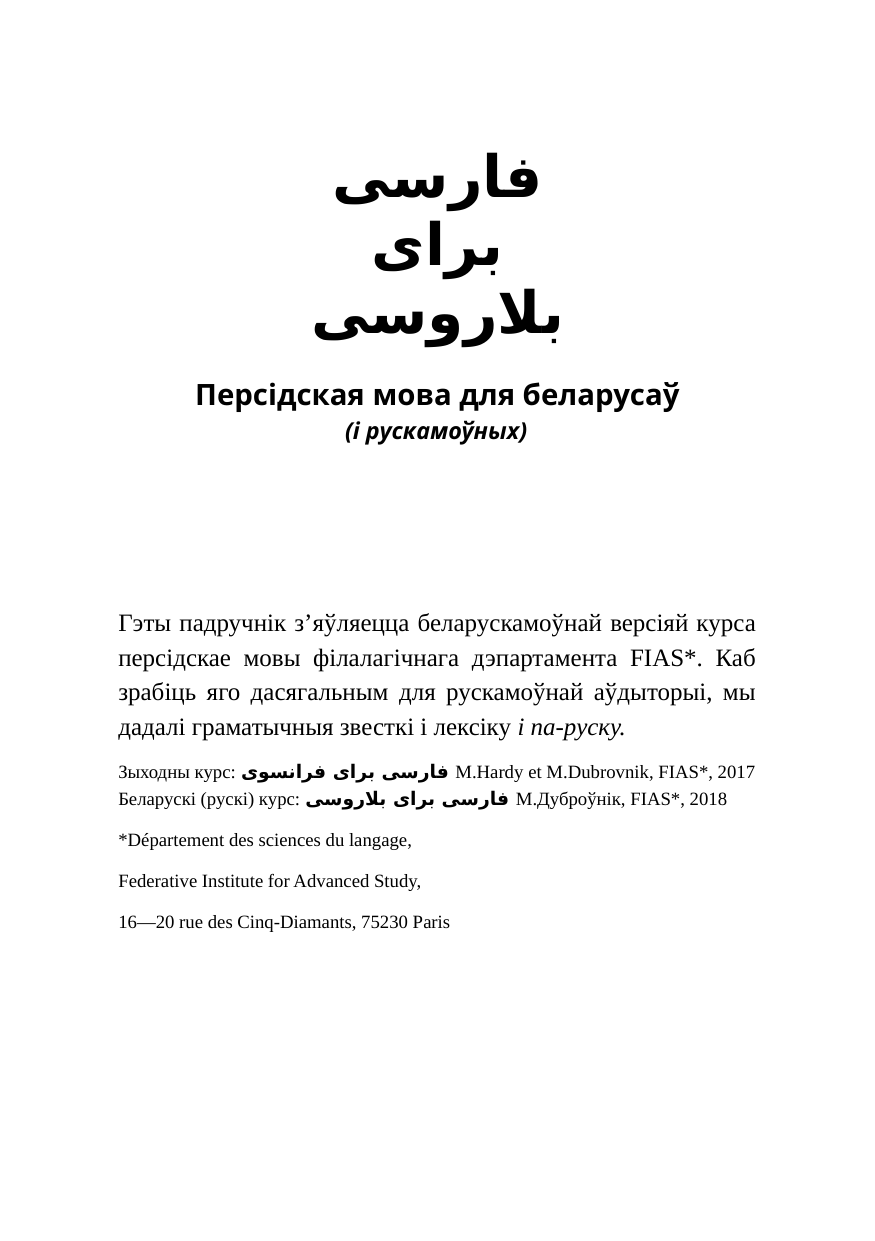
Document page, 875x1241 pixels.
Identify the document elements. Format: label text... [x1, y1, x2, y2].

subtitle (і рускамоўных) [118, 414, 756, 446]
text 16—20 rue des Cinq-Diamants, 75230 Paris [118, 911, 756, 932]
text *Département des sciences du langage, [118, 829, 756, 850]
subtitle Персідская мова для беларусаў [118, 374, 756, 414]
text Гэты падручнік з’яўляецца беларускамоўнай версіяй курса персідскае мовы філалагічнага дэпартамента FIAS*. Каб зрабіць яго дасягальным для рускамоўнай аўдыторыі, мы дадалі граматычныя звесткі і лексіку і па-руску. [118, 608, 756, 740]
text Зыходны курс: فارسی برای فرانسوی M.Hardy et M.Dubrovnik, FIAS*, 2017 [118, 761, 756, 783]
text Беларускі (рускі) курс: فارسی برای بلاروسی М.Дуброўнік, FIAS*, 2018 [118, 787, 756, 809]
title فارسی برای بلاروسی [118, 143, 756, 347]
text Federative Institute for Advanced Study, [118, 870, 756, 891]
